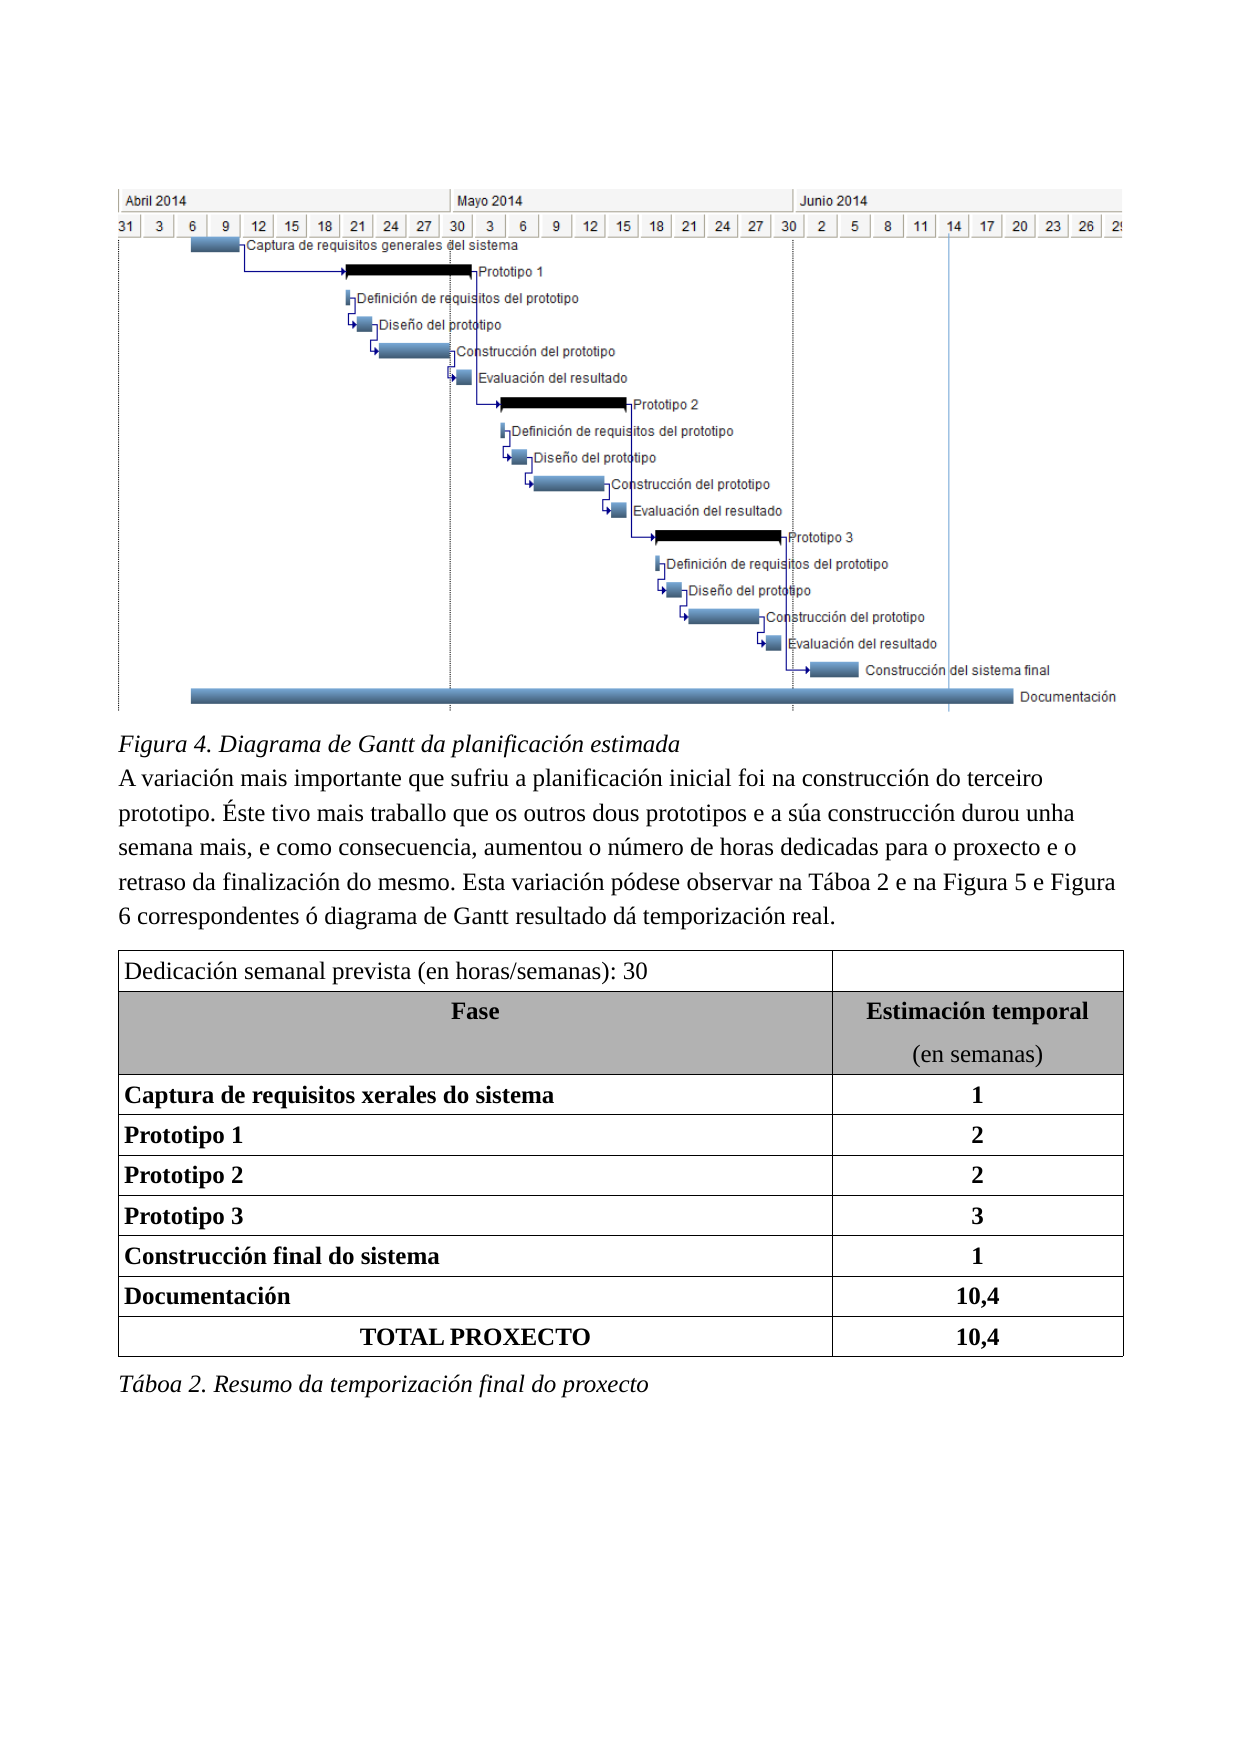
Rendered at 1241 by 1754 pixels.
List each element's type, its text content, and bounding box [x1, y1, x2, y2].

table_cell 1 [833, 1075, 1123, 1114]
table_header Dedicación semanal prevista (en horas/semanas): 30 [119, 951, 832, 991]
table_cell Captura de requisitos xerales do sistema [119, 1075, 832, 1114]
table_cell Prototipo 3 [119, 1196, 832, 1235]
text [118, 176, 1122, 188]
table_cell Estimación temporal (en semanas) [833, 992, 1123, 1074]
table_cell 3 [833, 1196, 1123, 1235]
table_cell Documentación [119, 1277, 832, 1316]
table_cell TOTAL PROXECTO [119, 1317, 832, 1356]
table_cell 10,4 [833, 1317, 1123, 1356]
table_cell Prototipo 1 [119, 1115, 832, 1155]
table_cell Construcción final do sistema [119, 1236, 832, 1276]
table_cell 2 [833, 1156, 1123, 1195]
table_header [833, 951, 1123, 991]
table_cell Prototipo 2 [119, 1156, 832, 1195]
text Figura 4. Diagrama de Gantt da planificación estimada [118, 715, 1122, 758]
text A variación mais importante que sufriu a planificación inicial foi na construcción do terceiro prototipo. Éste tivo mais traballo que os outros dous prototipos e a súa construcción durou unha semana mais, e como consecuencia, aumentou o número de horas dedicadas para o proxecto e o retraso da finalización do mesmo. Esta variación pódese observar na Táboa 2 e na Figura 5 e Figura 6 correspondentes ó diagrama de Gantt resultado dá temporización real. [118, 758, 1122, 930]
picture [118, 188, 1123, 715]
table_cell 2 [833, 1115, 1123, 1155]
text Táboa 2. Resumo da temporización final do proxecto [118, 1369, 1122, 1398]
table_cell Fase [119, 992, 832, 1074]
table_cell 1 [833, 1236, 1123, 1276]
table_cell 10,4 [833, 1277, 1123, 1316]
